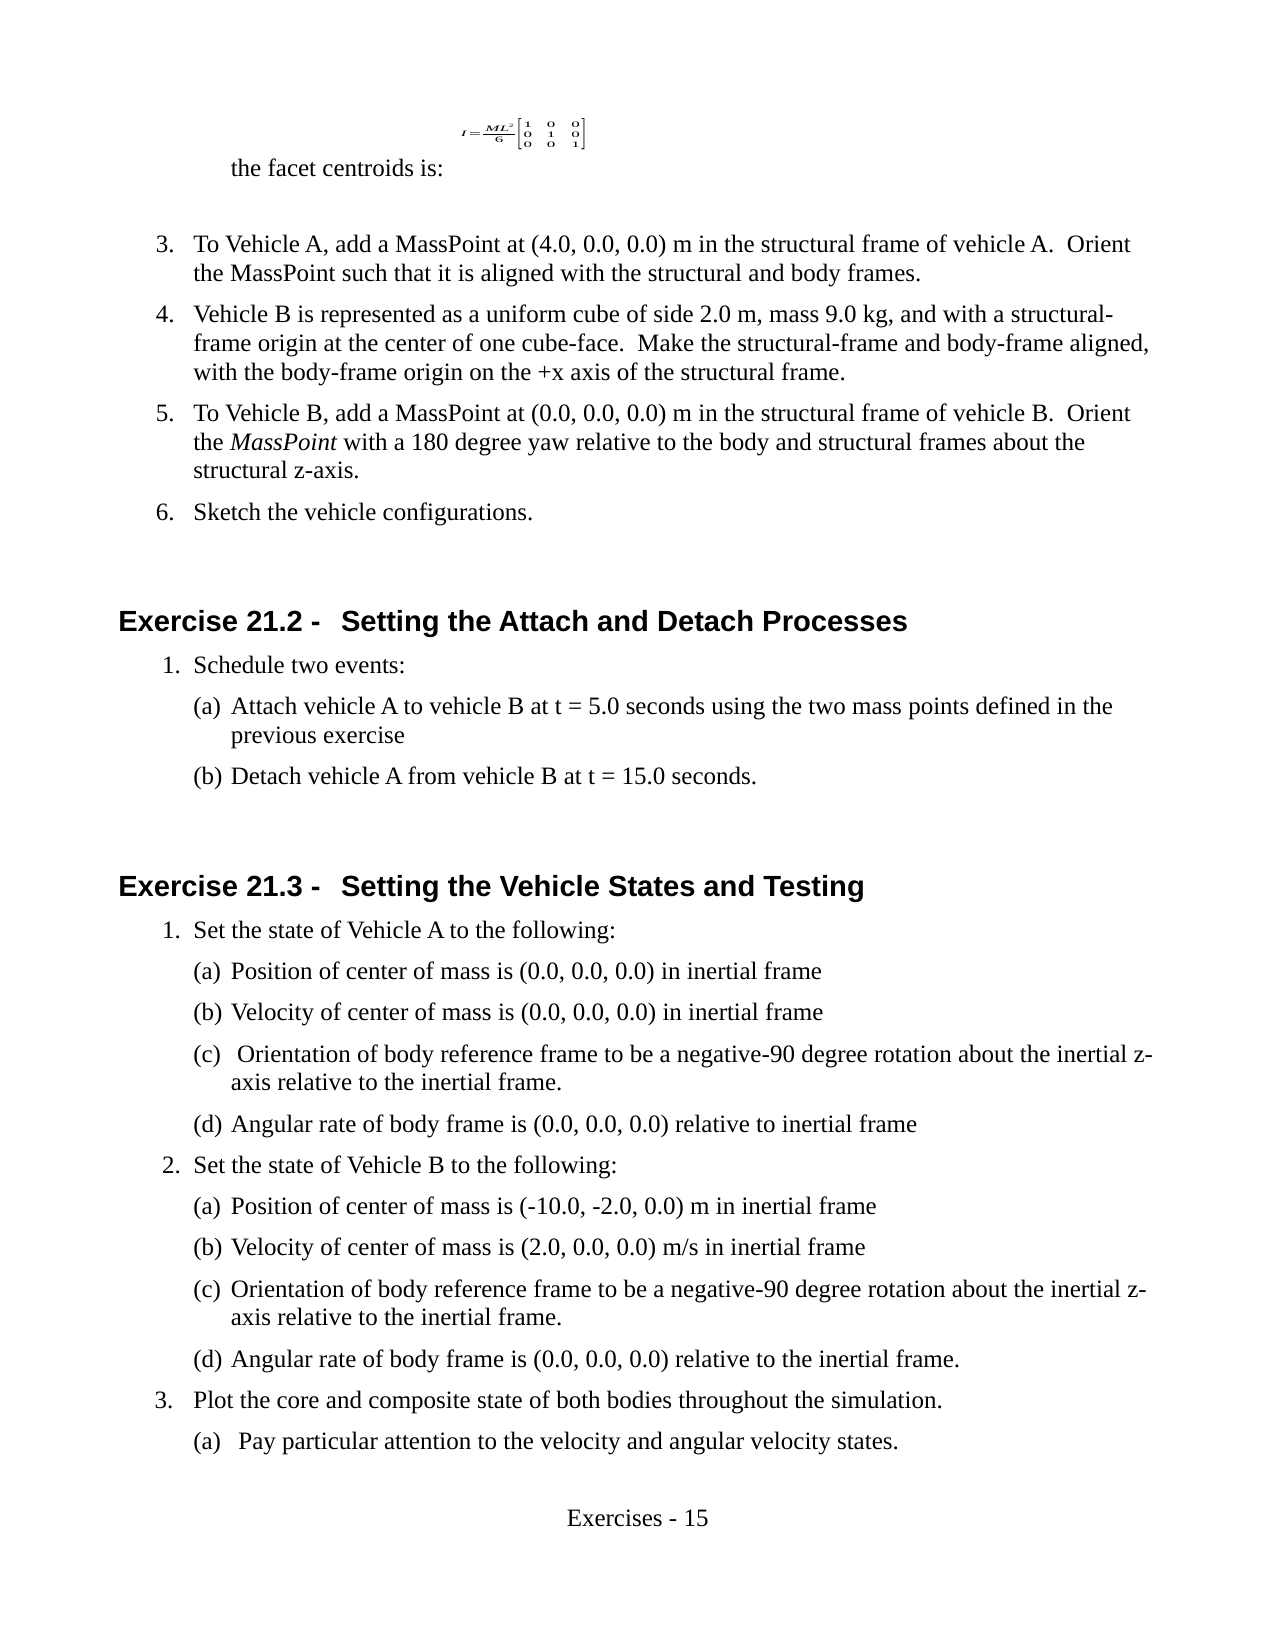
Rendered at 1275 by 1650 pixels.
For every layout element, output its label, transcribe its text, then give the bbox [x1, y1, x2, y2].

list To Vehicle A, add a MassPoint at (4.0, 0.0, 0.0) m in the structural frame of vehicle A. Orient the MassPoint such that it is aligned with the structural and body frames. [156, 229, 1157, 287]
list Orientation of body reference frame to be a negative-90 degree rotation about the inertial z-axis relative to the inertial frame. [193, 1039, 1157, 1096]
list Velocity of center of mass is (0.0, 0.0, 0.0) in inertial frame [193, 997, 1157, 1026]
list Angular rate of body frame is (0.0, 0.0, 0.0) relative to the inertial frame. [193, 1344, 1157, 1372]
subtitle Setting the Attach and Detach Processes [118, 604, 1157, 638]
list Pay particular attention to the velocity and angular velocity states. [193, 1426, 1157, 1455]
list Velocity of center of mass is (2.0, 0.0, 0.0) m/s in inertial frame [193, 1232, 1157, 1261]
list Angular rate of body frame is (0.0, 0.0, 0.0) relative to inertial frame [193, 1109, 1157, 1137]
list To Vehicle B, add a MassPoint at (0.0, 0.0, 0.0) m in the structural frame of vehicle B. Orient the MassPoint with a 180 degree yaw relative to the body and structural frames about the structural z-axis. [156, 398, 1157, 484]
list Vehicle B is represented as a uniform cube of side 2.0 m, mass 9.0 kg, and with a structural-frame origin at the center of one cube-face. Make the structural-frame and body-frame aligned, with the body-frame origin on the +x axis of the structural frame. [156, 299, 1157, 385]
list Set the state of Vehicle B to the following: [156, 1150, 1157, 1179]
list Attach vehicle A to vehicle B at t = 5.0 seconds using the two mass points defined in the previous exercise [193, 691, 1157, 749]
list Plot the core and composite state of both bodies throughout the simulation. [148, 1385, 1157, 1414]
list The inertia tensor for a cube of side L about its center of mass, with axes passing through the facet centroids is: [193, 118, 1157, 217]
list Detach vehicle A from vehicle B at t = 15.0 seconds. [193, 761, 1157, 790]
list Sketch the vehicle configurations. [156, 497, 1157, 525]
list Schedule two events: [156, 650, 1157, 679]
list Position of center of mass is (-10.0, -2.0, 0.0) m in inertial frame [193, 1191, 1157, 1220]
list Orientation of body reference frame to be a negative-90 degree rotation about the inertial z-axis relative to the inertial frame. [193, 1274, 1157, 1331]
subtitle Setting the Vehicle States and Testing [118, 869, 1157, 902]
list Position of center of mass is (0.0, 0.0, 0.0) in inertial frame [193, 956, 1157, 985]
list Set the state of Vehicle A to the following: [156, 915, 1157, 944]
